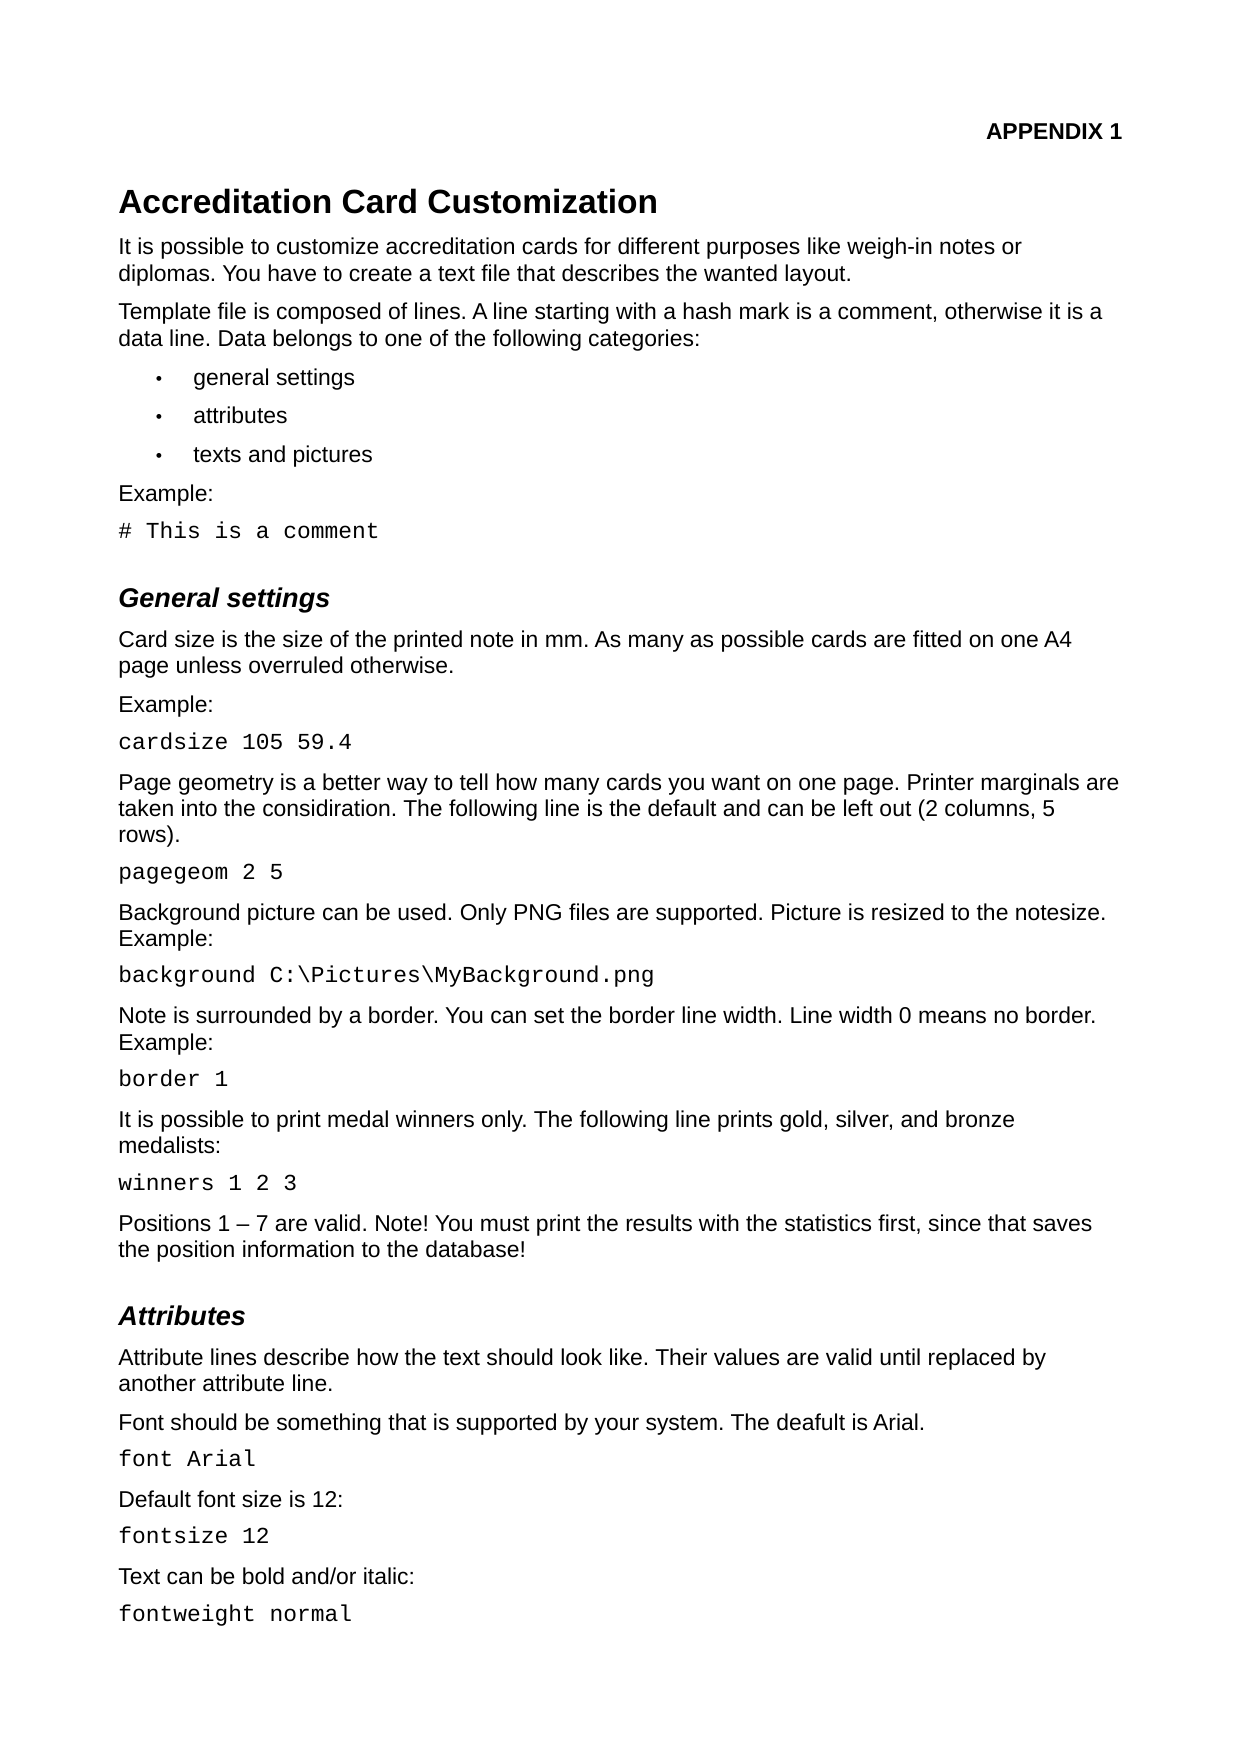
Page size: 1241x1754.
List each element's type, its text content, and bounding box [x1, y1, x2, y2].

text winners 1 2 3 [118, 1171, 1122, 1197]
text Example: [118, 691, 1122, 718]
text APPENDIX 1 [118, 118, 1122, 144]
text It is possible to customize accreditation cards for different purposes like weigh-in notes or diplomas. You have to create a text file that describes the wanted layout. [118, 233, 1122, 286]
text Template file is composed of lines. A line starting with a hash mark is a comment, otherwise it is a data line. Data belongs to one of the following categories: [118, 298, 1122, 351]
text Note is surrounded by a border. You can set the border line width. Line width 0 means no border. Example: [118, 1002, 1122, 1055]
text Attribute lines describe how the text should look like. Their values are valid until replaced by another attribute line. [118, 1343, 1122, 1396]
text cardsize 105 59.4 [118, 730, 1122, 756]
subtitle General settings [118, 582, 1122, 614]
subtitle Attributes [118, 1300, 1122, 1331]
text pagegeom 2 5 [118, 860, 1122, 886]
list general settings [156, 363, 1122, 390]
text fontsize 12 [118, 1525, 1122, 1551]
text Card size is the size of the printed note in mm. As many as possible cards are fitted on one A4 page unless overruled otherwise. [118, 626, 1122, 679]
subtitle Accreditation Card Customization [118, 182, 1122, 221]
list attributes [156, 402, 1122, 429]
text fontweight normal [118, 1602, 1122, 1628]
text Example: [118, 480, 1122, 506]
text Text can be bold and/or italic: [118, 1563, 1122, 1590]
text border 1 [118, 1067, 1122, 1093]
text # This is a comment [118, 519, 1122, 545]
list texts and pictures [156, 441, 1122, 468]
text Page geometry is a better way to tell how many cards you want on one page. Printer marginals are taken into the considiration. The following line is the default and can be left out (2 columns, 5 rows). [118, 769, 1122, 848]
text Positions 1 – 7 are valid. Note! You must print the results with the statistics first, since that saves the position information to the database! [118, 1209, 1122, 1262]
text background C:\Pictures\MyBackground.png [118, 964, 1122, 990]
text It is possible to print medal winners only. The following line prints gold, silver, and bronze medalists: [118, 1106, 1122, 1159]
text Background picture can be used. Only PNG files are supported. Picture is resized to the notesize. Example: [118, 899, 1122, 951]
text Default font size is 12: [118, 1486, 1122, 1512]
text font Arial [118, 1448, 1122, 1473]
text Font should be something that is supported by your system. The deafult is Arial. [118, 1409, 1122, 1435]
